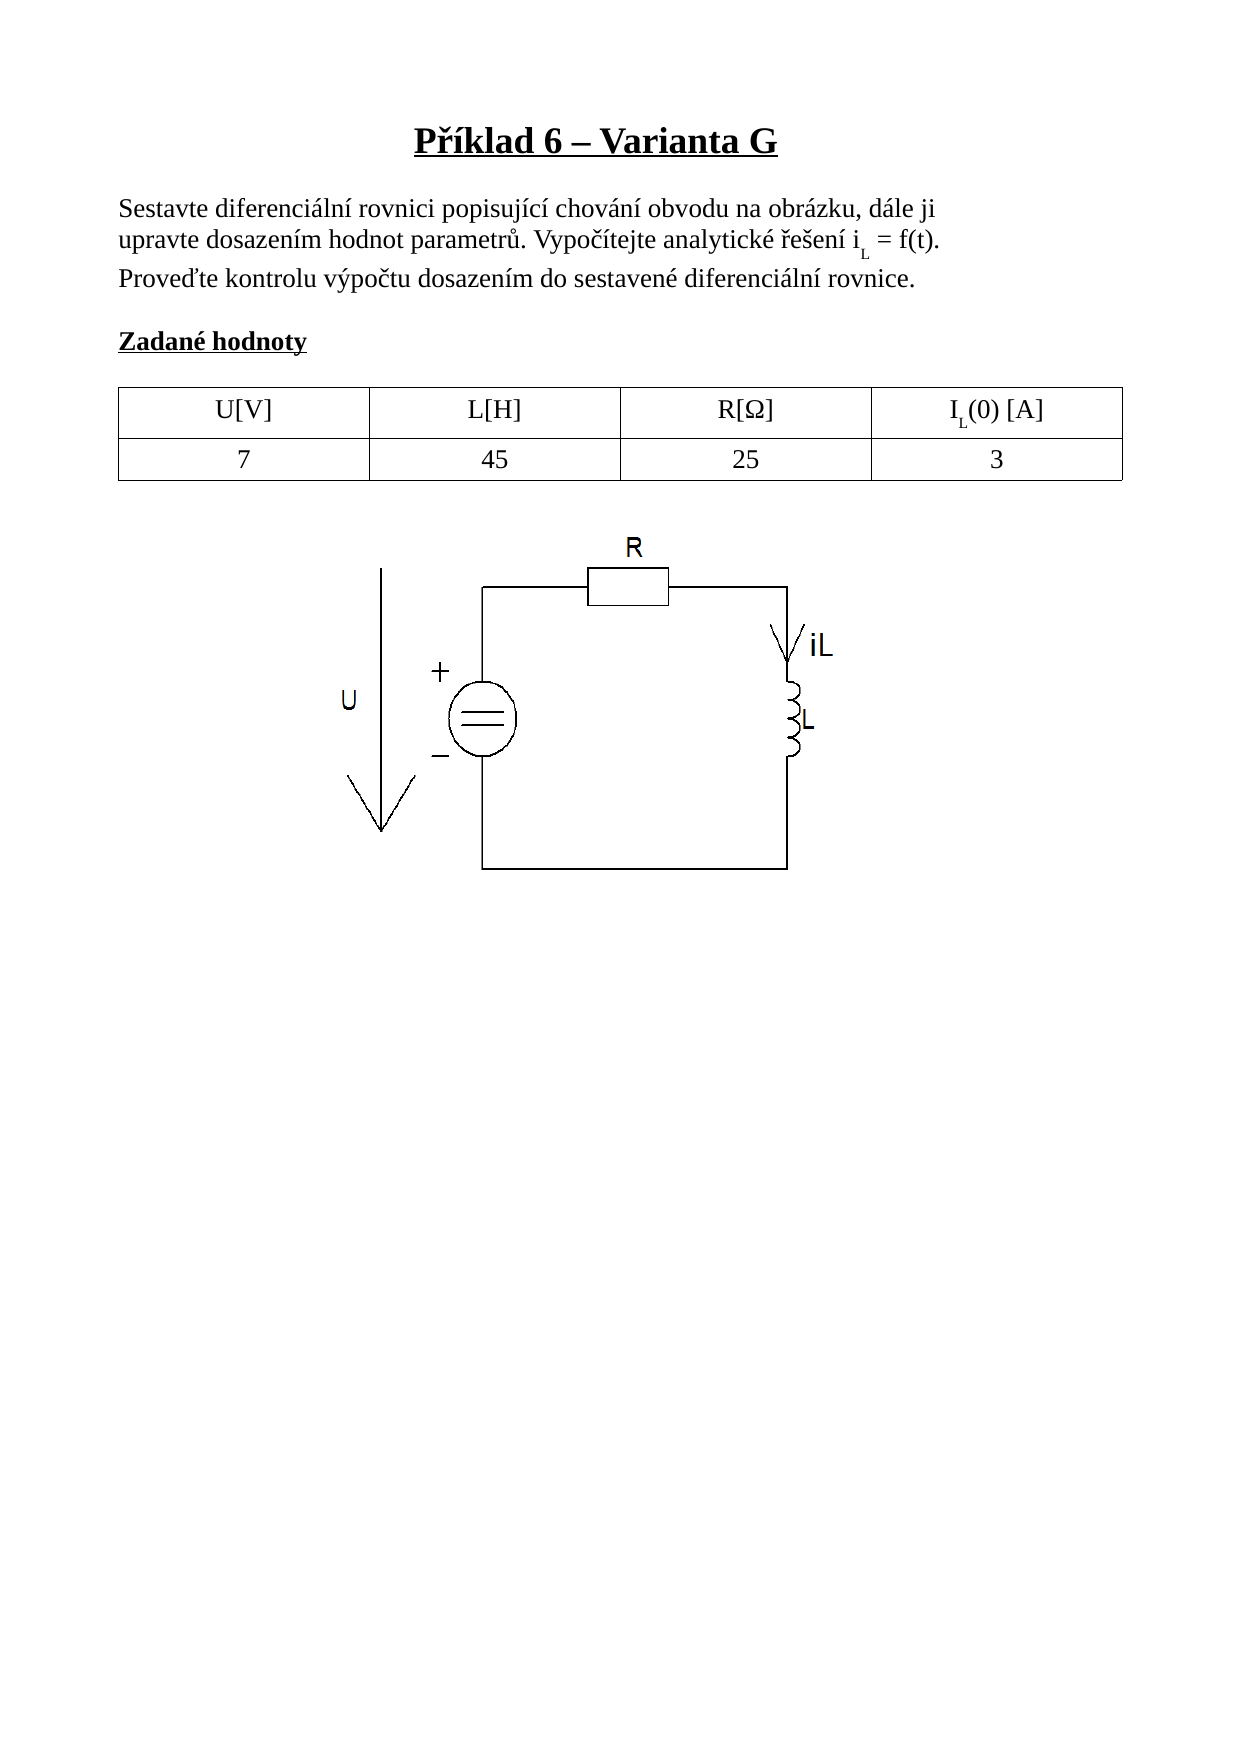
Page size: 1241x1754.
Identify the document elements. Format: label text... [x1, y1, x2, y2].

picture [322, 511, 849, 888]
text Příklad 6 – Varianta G [118, 118, 1122, 161]
table_header R[Ω] [621, 388, 871, 437]
text Zadané hodnoty [118, 325, 1122, 356]
text Proveďte kontrolu výpočtu dosazením do sestavené diferenciální rovnice. [118, 262, 1122, 293]
table_cell 7 [119, 439, 369, 480]
table_header U[V] [119, 388, 369, 437]
table_header IL(0) [A] [872, 388, 1122, 437]
text upravte dosazením hodnot parametrů. Vypočítejte analytické řešení iL = f(t). [118, 223, 1122, 262]
text Sestavte diferenciální rovnici popisující chování obvodu na obrázku, dále ji [118, 192, 1122, 223]
table_header L[H] [370, 388, 620, 437]
table_cell 3 [872, 439, 1122, 480]
table_cell 25 [621, 439, 871, 480]
table_cell 45 [370, 439, 620, 480]
